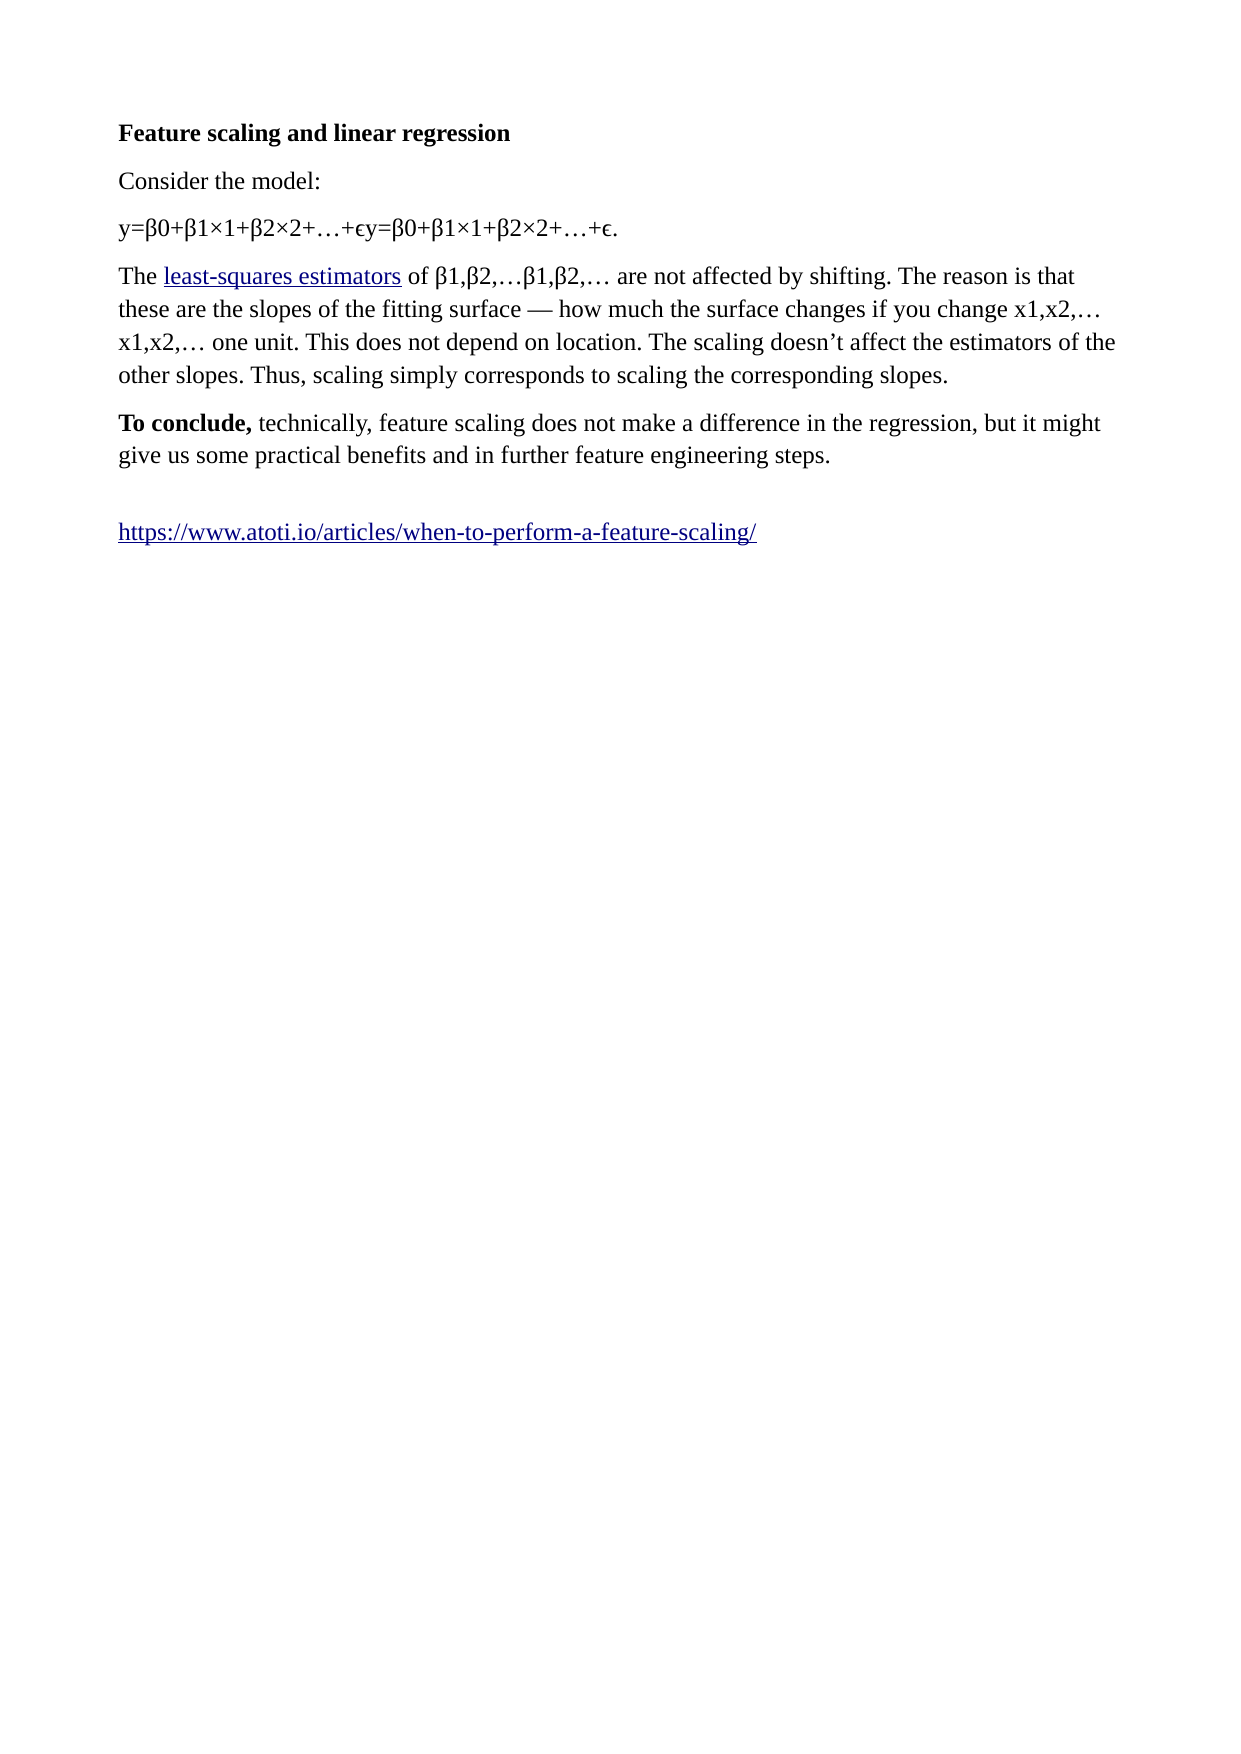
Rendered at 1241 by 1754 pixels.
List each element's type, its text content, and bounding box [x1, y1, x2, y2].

text Feature scaling and linear regression [118, 118, 1122, 147]
text y=β0+β1×1+β2×2+…+ϵy=β0+β1×1+β2×2+…+ϵ. [118, 213, 1122, 242]
text The least-squares estimators of β1,β2,…β1,β2,… are not affected by shifting. The reason is that these are the slopes of the fitting surface — how much the surface changes if you change x1,x2,…x1,x2,… one unit. This does not depend on location. The scaling doesn’t affect the estimators of the other slopes. Thus, scaling simply corresponds to scaling the corresponding slopes. [118, 261, 1122, 389]
text Consider the model: [118, 166, 1122, 194]
text To conclude, technically, feature scaling does not make a difference in the regression, but it might give us some practical benefits and in further feature engineering steps. [118, 408, 1122, 469]
text https://www.atoti.io/articles/when-to-perform-a-feature-scaling/ [118, 517, 1122, 546]
